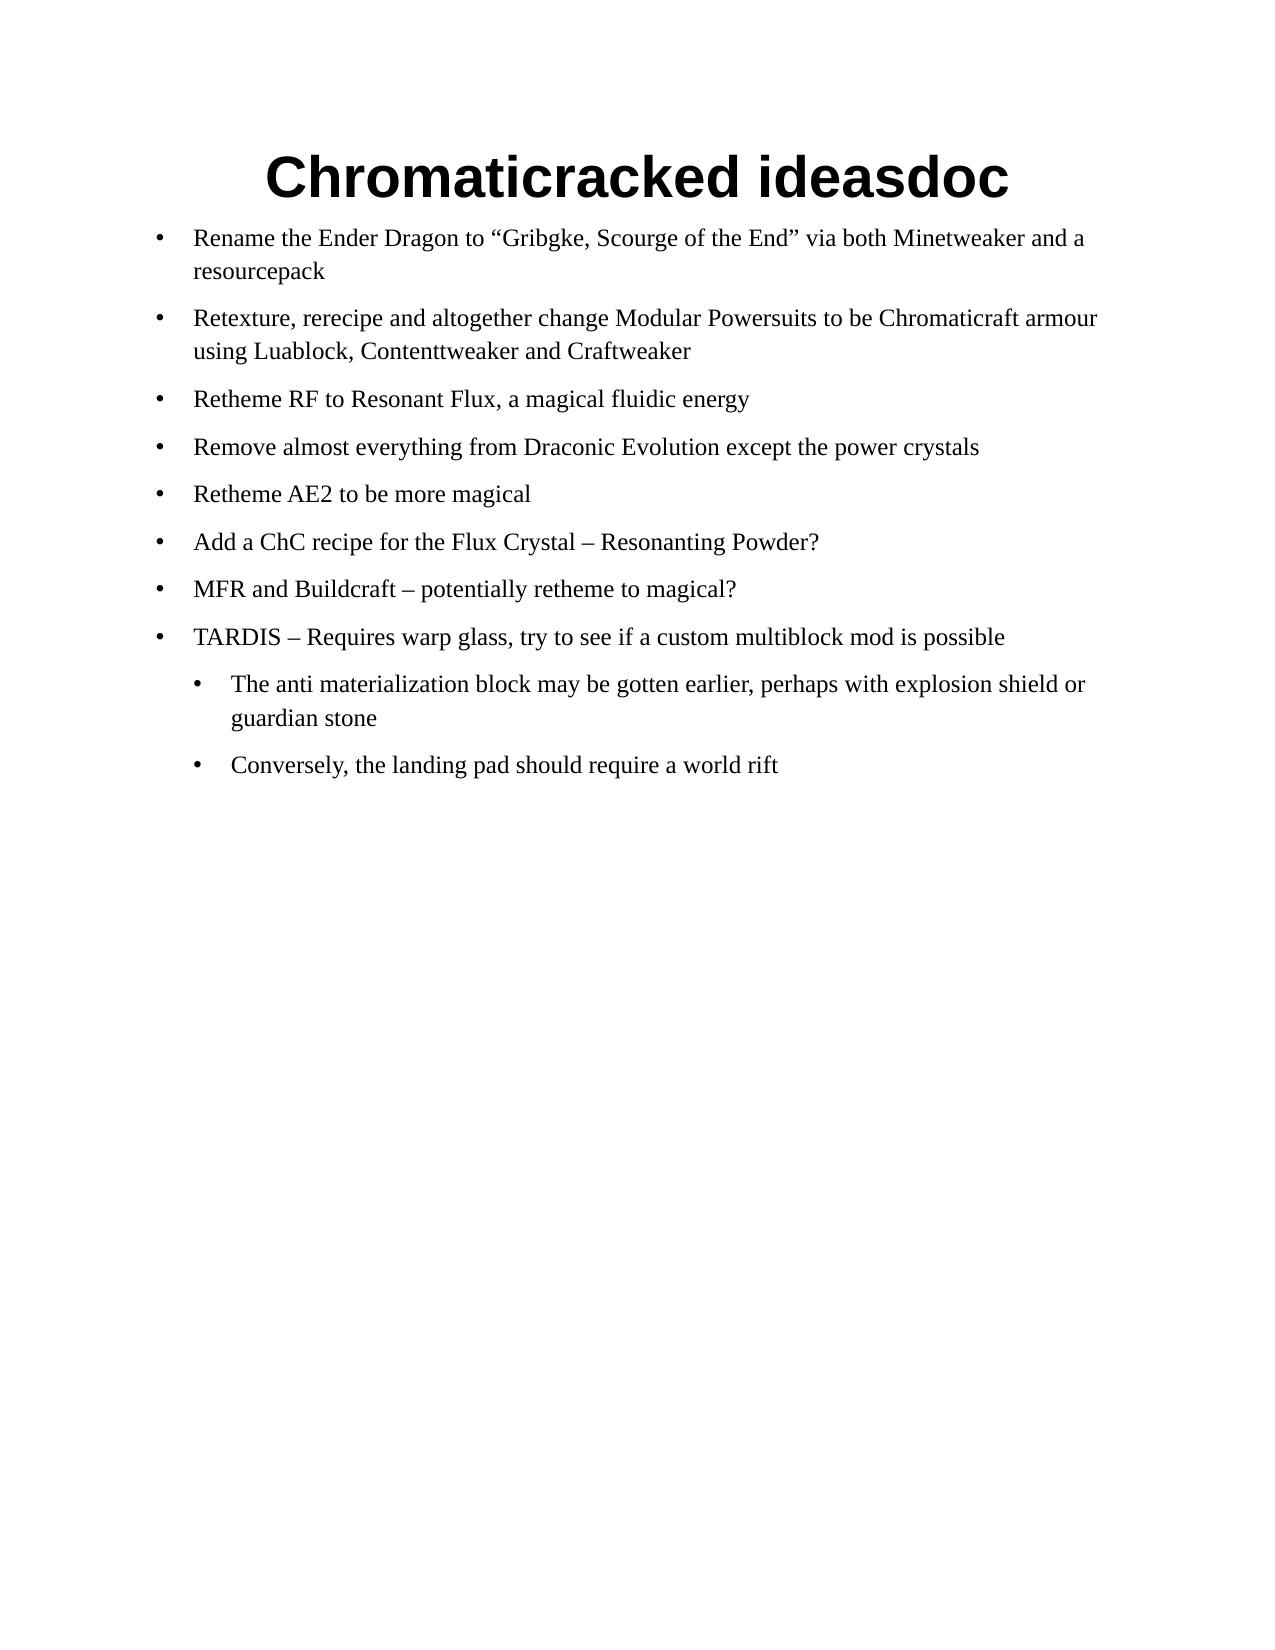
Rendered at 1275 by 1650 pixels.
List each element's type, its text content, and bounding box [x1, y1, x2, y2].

list Add a ChC recipe for the Flux Crystal – Resonanting Powder? [156, 527, 1157, 556]
list MFR and Buildcraft – potentially retheme to magical? [156, 574, 1157, 603]
list Retexture, rerecipe and altogether change Modular Powersuits to be Chromaticraft armour using Luablock, Contenttweaker and Craftweaker [156, 303, 1157, 365]
list Remove almost everything from Draconic Evolution except the power crystals [156, 432, 1157, 460]
list Conversely, the landing pad should require a world rift [193, 750, 1157, 779]
list Retheme AE2 to be more magical [156, 479, 1157, 508]
title Chromaticracked ideasdoc [118, 143, 1157, 210]
list The anti materialization block may be gotten earlier, perhaps with explosion shield or guardian stone [193, 669, 1157, 731]
list TARDIS – Requires warp glass, try to see if a custom multiblock mod is possible [156, 622, 1157, 651]
list Rename the Ender Dragon to “Gribgke, Scourge of the End” via both Minetweaker and a resourcepack [156, 223, 1157, 284]
list Retheme RF to Resonant Flux, a magical fluidic energy [156, 384, 1157, 413]
